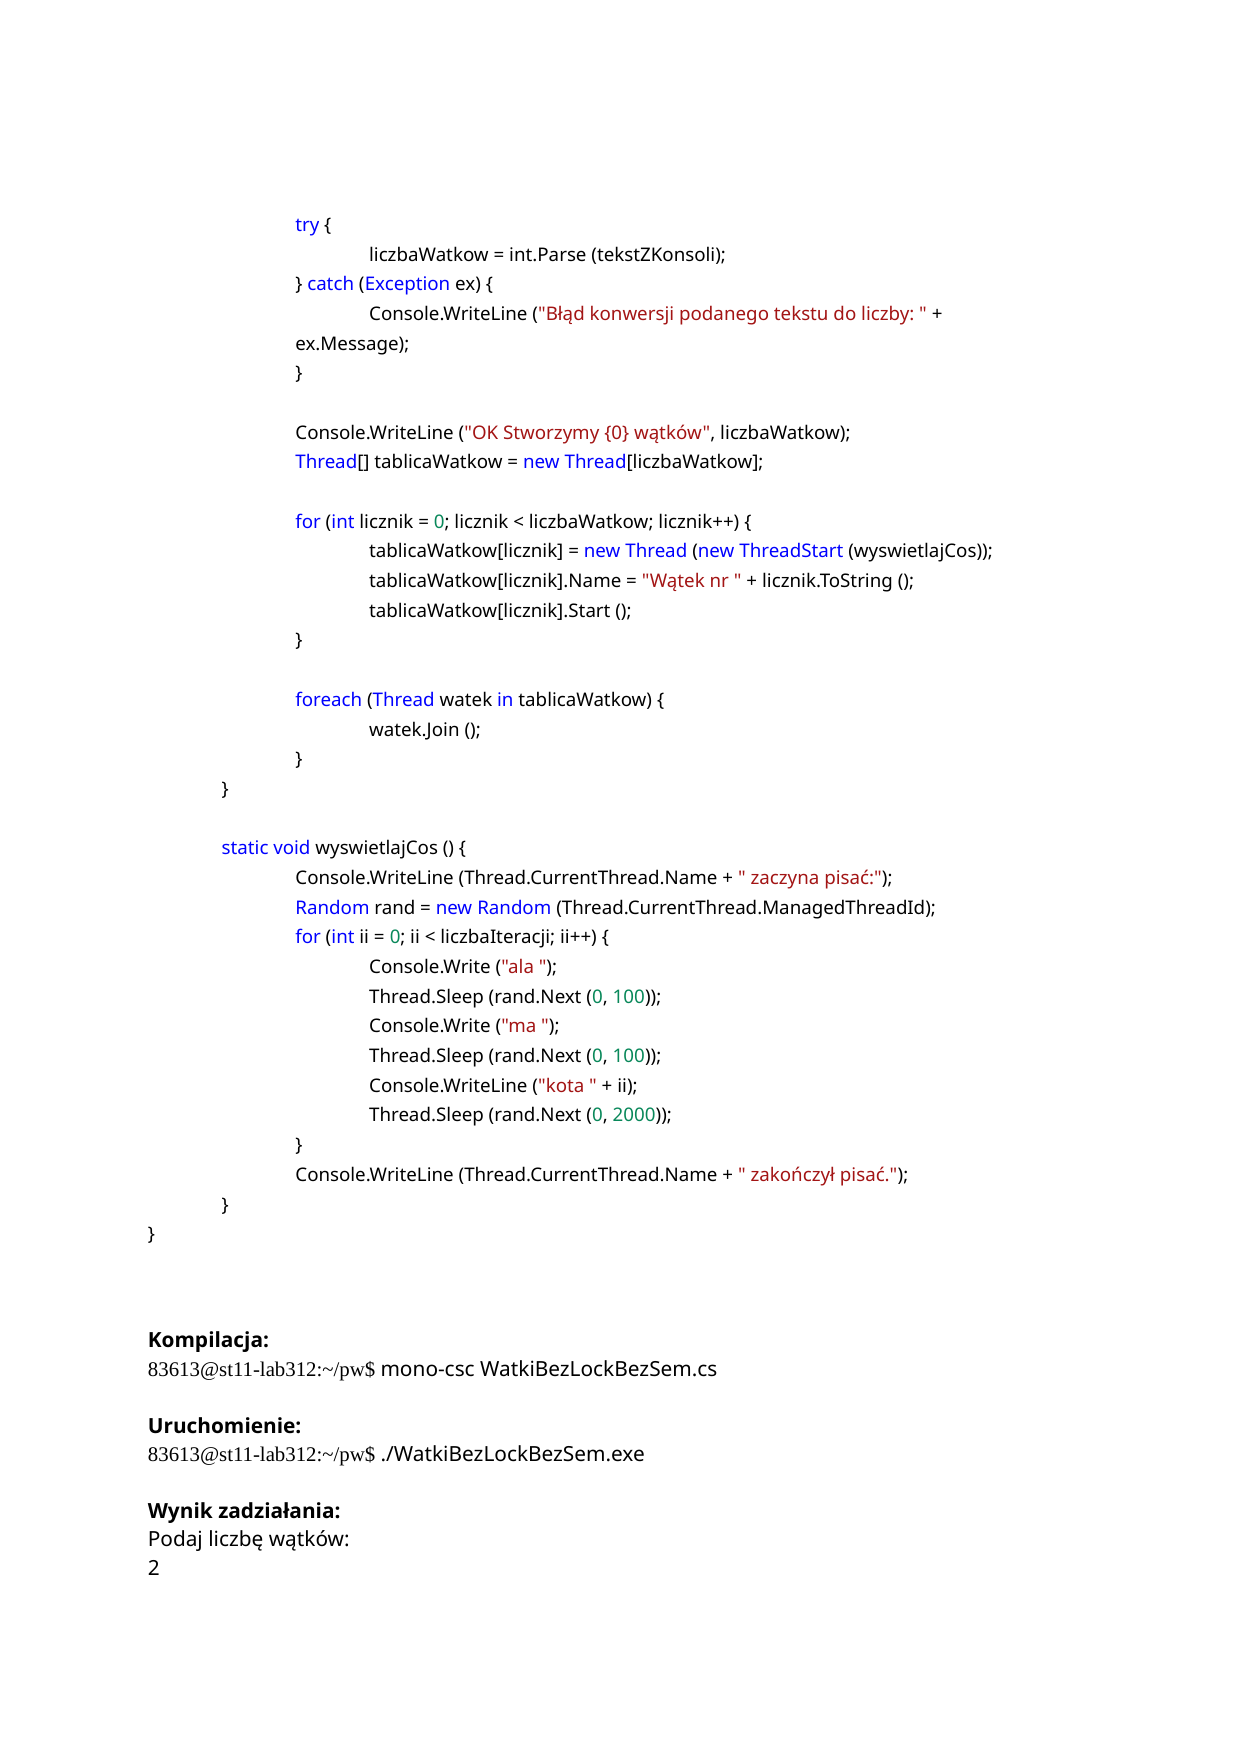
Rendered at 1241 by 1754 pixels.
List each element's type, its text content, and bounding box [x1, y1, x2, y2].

text 83613@st11-lab312:~/pw$ mono-csc WatkiBezLockBezSem.cs [148, 1354, 1093, 1382]
text Kompilacja: [148, 1326, 1093, 1354]
text Console.WriteLine (Thread.CurrentThread.Name + " zaczyna pisać:"); [148, 860, 1093, 890]
text tablicaWatkow[licznik].Name = "Wątek nr " + licznik.ToString (); [148, 563, 1093, 593]
text Console.Write ("ma "); [148, 1008, 1093, 1038]
text foreach (Thread watek in tablicaWatkow) { [148, 682, 1093, 712]
text for (int ii = 0; ii < liczbaIteracji; ii++) { [148, 919, 1093, 949]
text 83613@st11-lab312:~/pw$ ./WatkiBezLockBezSem.exe [148, 1439, 1093, 1468]
text Uruchomienie: [148, 1411, 1093, 1439]
text } [148, 1216, 1093, 1246]
text Random rand = new Random (Thread.CurrentThread.ManagedThreadId); [148, 890, 1093, 919]
text } catch (Exception ex) { [148, 266, 1093, 296]
text Console.Write ("ala "); [148, 949, 1093, 979]
text Thread.Sleep (rand.Next (0, 100)); [148, 1038, 1093, 1068]
text Wynik zadziałania: [148, 1496, 1093, 1524]
text watek.Join (); [148, 712, 1093, 741]
text Console.WriteLine ("Błąd konwersji podanego tekstu do liczby: " + ex.Message); [148, 296, 1093, 355]
text Console.WriteLine ("kota " + ii); [148, 1068, 1093, 1098]
text 2 [148, 1553, 1093, 1581]
text } [148, 355, 1093, 385]
text Thread[] tablicaWatkow = new Thread[liczbaWatkow]; [148, 444, 1093, 474]
text } [148, 771, 1093, 801]
text try { [148, 207, 1093, 237]
text } [148, 1187, 1093, 1216]
text liczbaWatkow = int.Parse (tekstZKonsoli); [148, 237, 1093, 266]
text Console.WriteLine ("OK Stworzymy {0} wątków", liczbaWatkow); [148, 415, 1093, 444]
text } [148, 1127, 1093, 1157]
text Console.WriteLine (Thread.CurrentThread.Name + " zakończył pisać."); [148, 1157, 1093, 1187]
text } [148, 741, 1093, 771]
text Thread.Sleep (rand.Next (0, 2000)); [148, 1098, 1093, 1127]
text tablicaWatkow[licznik] = new Thread (new ThreadStart (wyswietlajCos)); [148, 533, 1093, 563]
text Thread.Sleep (rand.Next (0, 100)); [148, 979, 1093, 1008]
text } [148, 623, 1093, 652]
text static void wyswietlajCos () { [148, 830, 1093, 860]
text Podaj liczbę wątków: [148, 1524, 1093, 1553]
text for (int licznik = 0; licznik < liczbaWatkow; licznik++) { [148, 504, 1093, 533]
text tablicaWatkow[licznik].Start (); [148, 593, 1093, 623]
